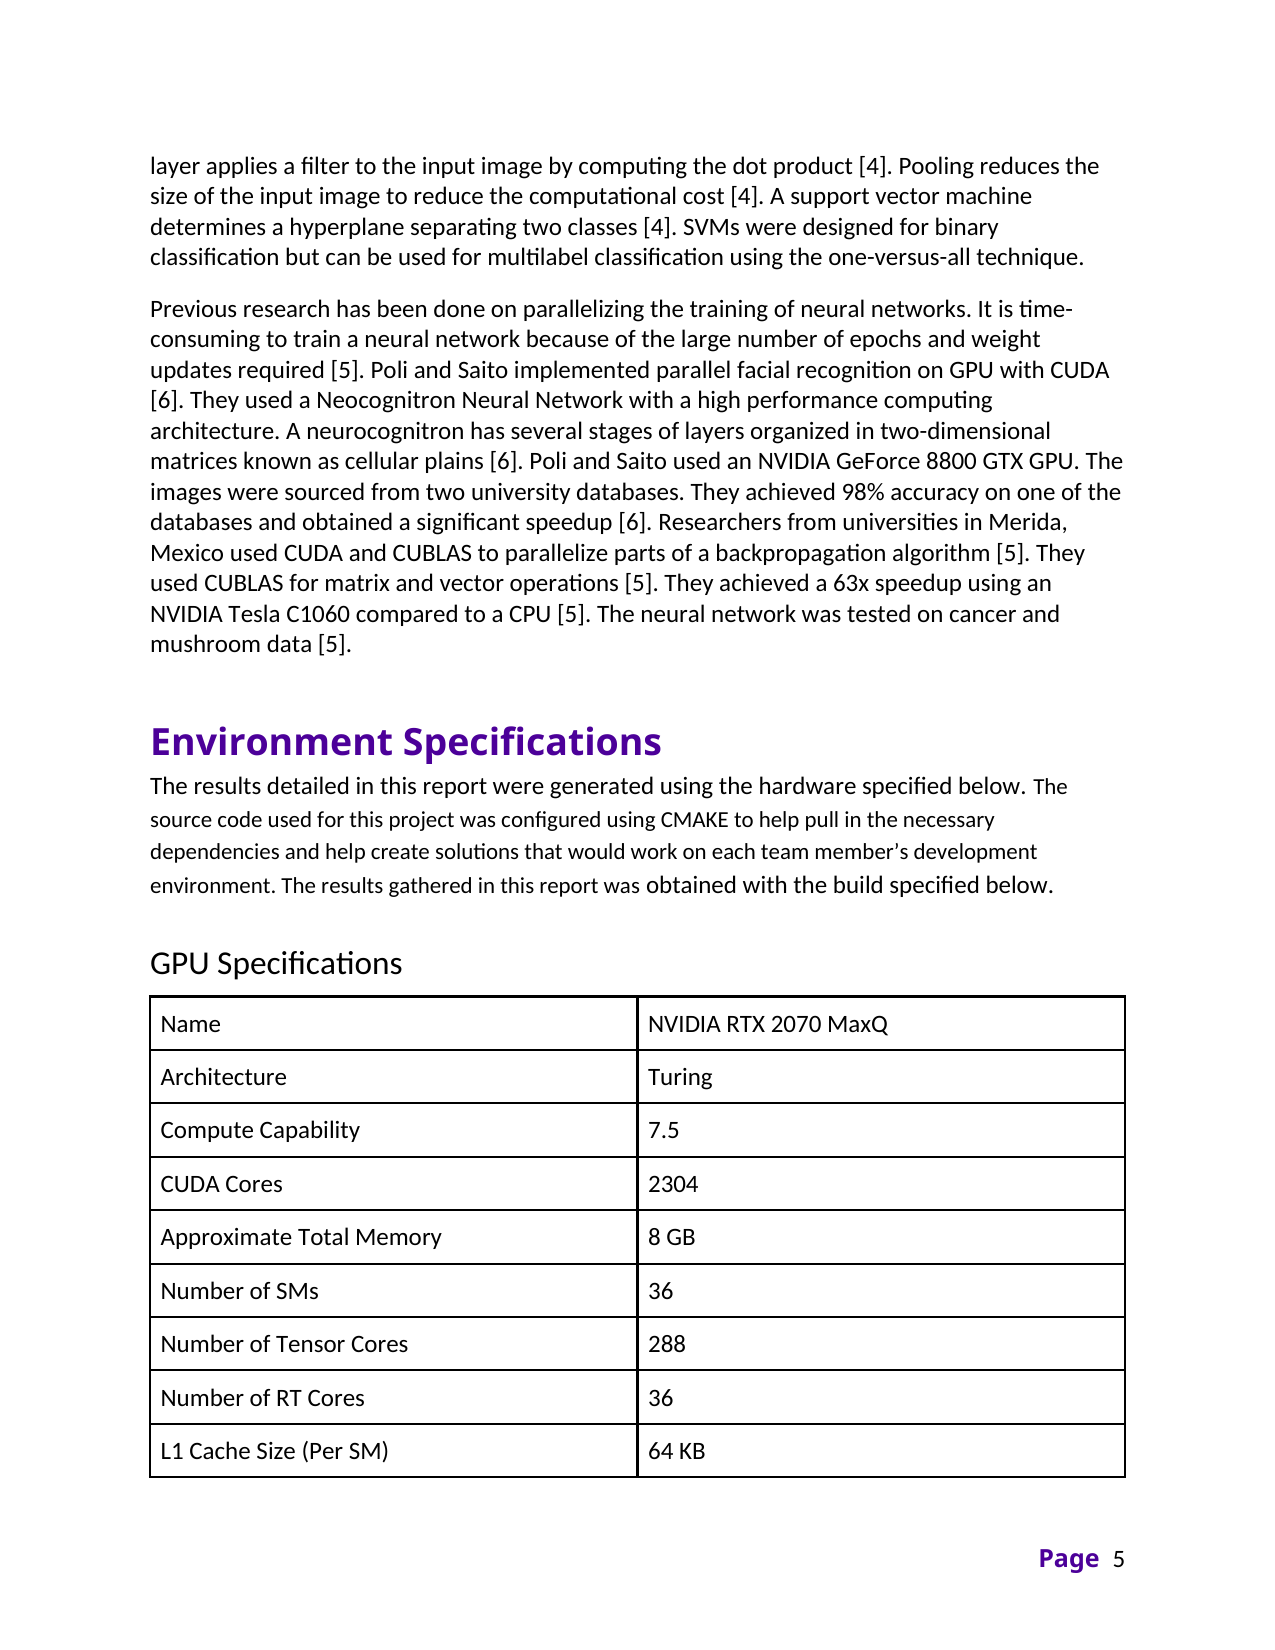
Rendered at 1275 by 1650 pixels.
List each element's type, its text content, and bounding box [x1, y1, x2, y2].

table_cell 36 [639, 1265, 1124, 1316]
subtitle Environment Specifications [150, 715, 1125, 766]
table_cell Number of Tensor Cores [151, 1318, 636, 1369]
table_cell Turing [639, 1051, 1124, 1102]
table_cell Number of SMs [151, 1265, 636, 1316]
table_cell L1 Cache Size (Per SM) [151, 1425, 636, 1476]
table_cell Approximate Total Memory [151, 1211, 636, 1262]
text layer applies a filter to the input image by computing the dot product [4]. Pooling reduces the size of the input image to reduce the computational cost [4]. A support vector machine determines a hyperplane separating two classes [4]. SVMs were designed for binary classification but can be used for multilabel classification using the one-versus-all technique. [150, 150, 1125, 272]
text The results detailed in this report were generated using the hardware specified below. The source code used for this project was configured using CMAKE to help pull in the necessary dependencies and help create solutions that would work on each team member’s development environment. The results gathered in this report was obtained with the build specified below. [150, 770, 1125, 900]
subtitle GPU Specifications [150, 942, 1125, 983]
table_cell 288 [639, 1318, 1124, 1369]
table_header NVIDIA RTX 2070 MaxQ [639, 998, 1124, 1049]
table_cell Compute Capability [151, 1104, 636, 1156]
table_cell 64 KB [639, 1425, 1124, 1476]
table_cell 7.5 [639, 1104, 1124, 1156]
text Previous research has been done on parallelizing the training of neural networks. It is time-consuming to train a neural network because of the large number of epochs and weight updates required [5]. Poli and Saito implemented parallel facial recognition on GPU with CUDA [6]. They used a Neocognitron Neural Network with a high performance computing architecture. A neurocognitron has several stages of layers organized in two-dimensional matrices known as cellular plains [6]. Poli and Saito used an NVIDIA GeForce 8800 GTX GPU. The images were sourced from two university databases. They achieved 98% accuracy on one of the databases and obtained a significant speedup [6]. Researchers from universities in Merida, Mexico used CUDA and CUBLAS to parallelize parts of a backpropagation algorithm [5]. They used CUBLAS for matrix and vector operations [5]. They achieved a 63x speedup using an NVIDIA Tesla C1060 compared to a CPU [5]. The neural network was tested on cancer and mushroom data [5]. [150, 293, 1125, 659]
table_cell Number of RT Cores [151, 1371, 636, 1423]
table_cell 8 GB [639, 1211, 1124, 1262]
table_cell 36 [639, 1371, 1124, 1423]
table_cell CUDA Cores [151, 1158, 636, 1209]
table_cell 2304 [639, 1158, 1124, 1209]
table_header Name [151, 998, 636, 1049]
table_cell Architecture [151, 1051, 636, 1102]
